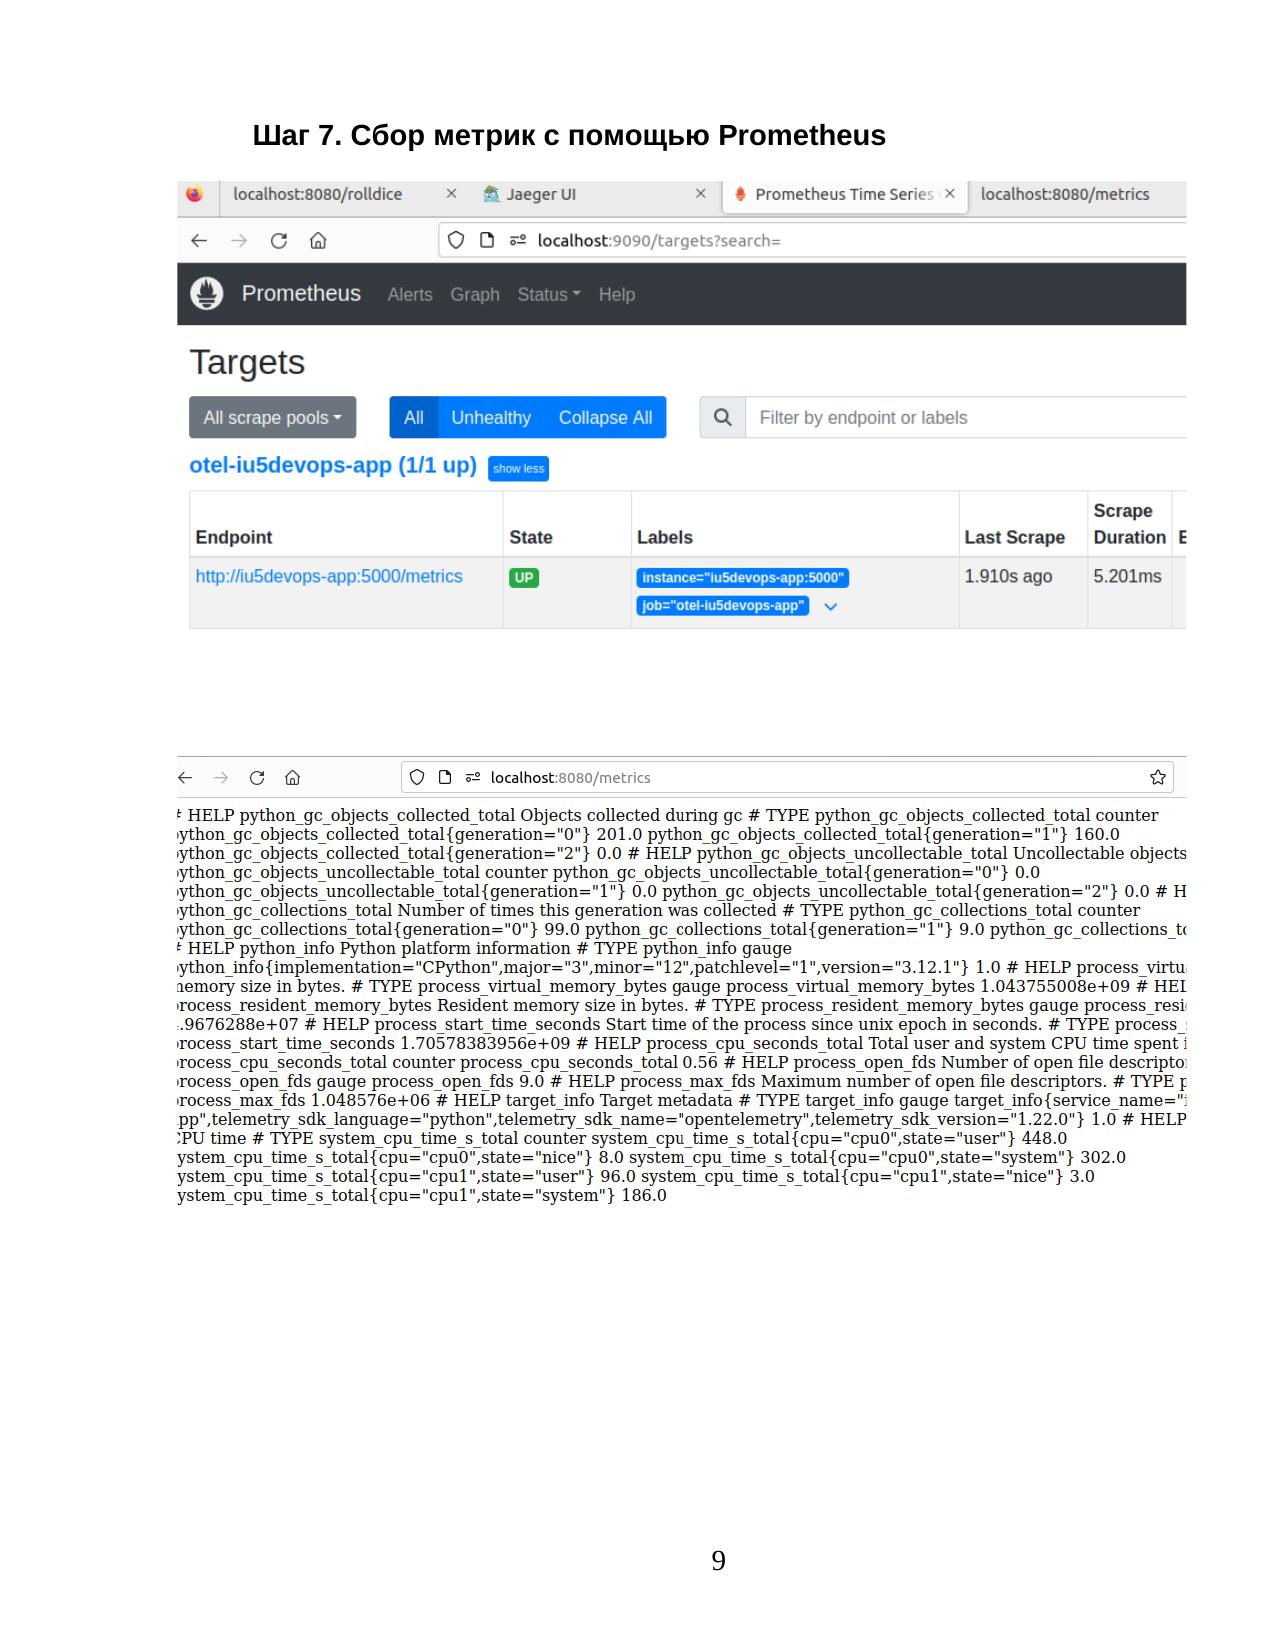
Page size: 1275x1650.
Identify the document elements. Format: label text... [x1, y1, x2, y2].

subtitle Шаг 7. Сбор метрик с помощью Prometheus [177, 118, 1186, 152]
picture [177, 756, 1187, 1214]
picture [177, 181, 1187, 639]
